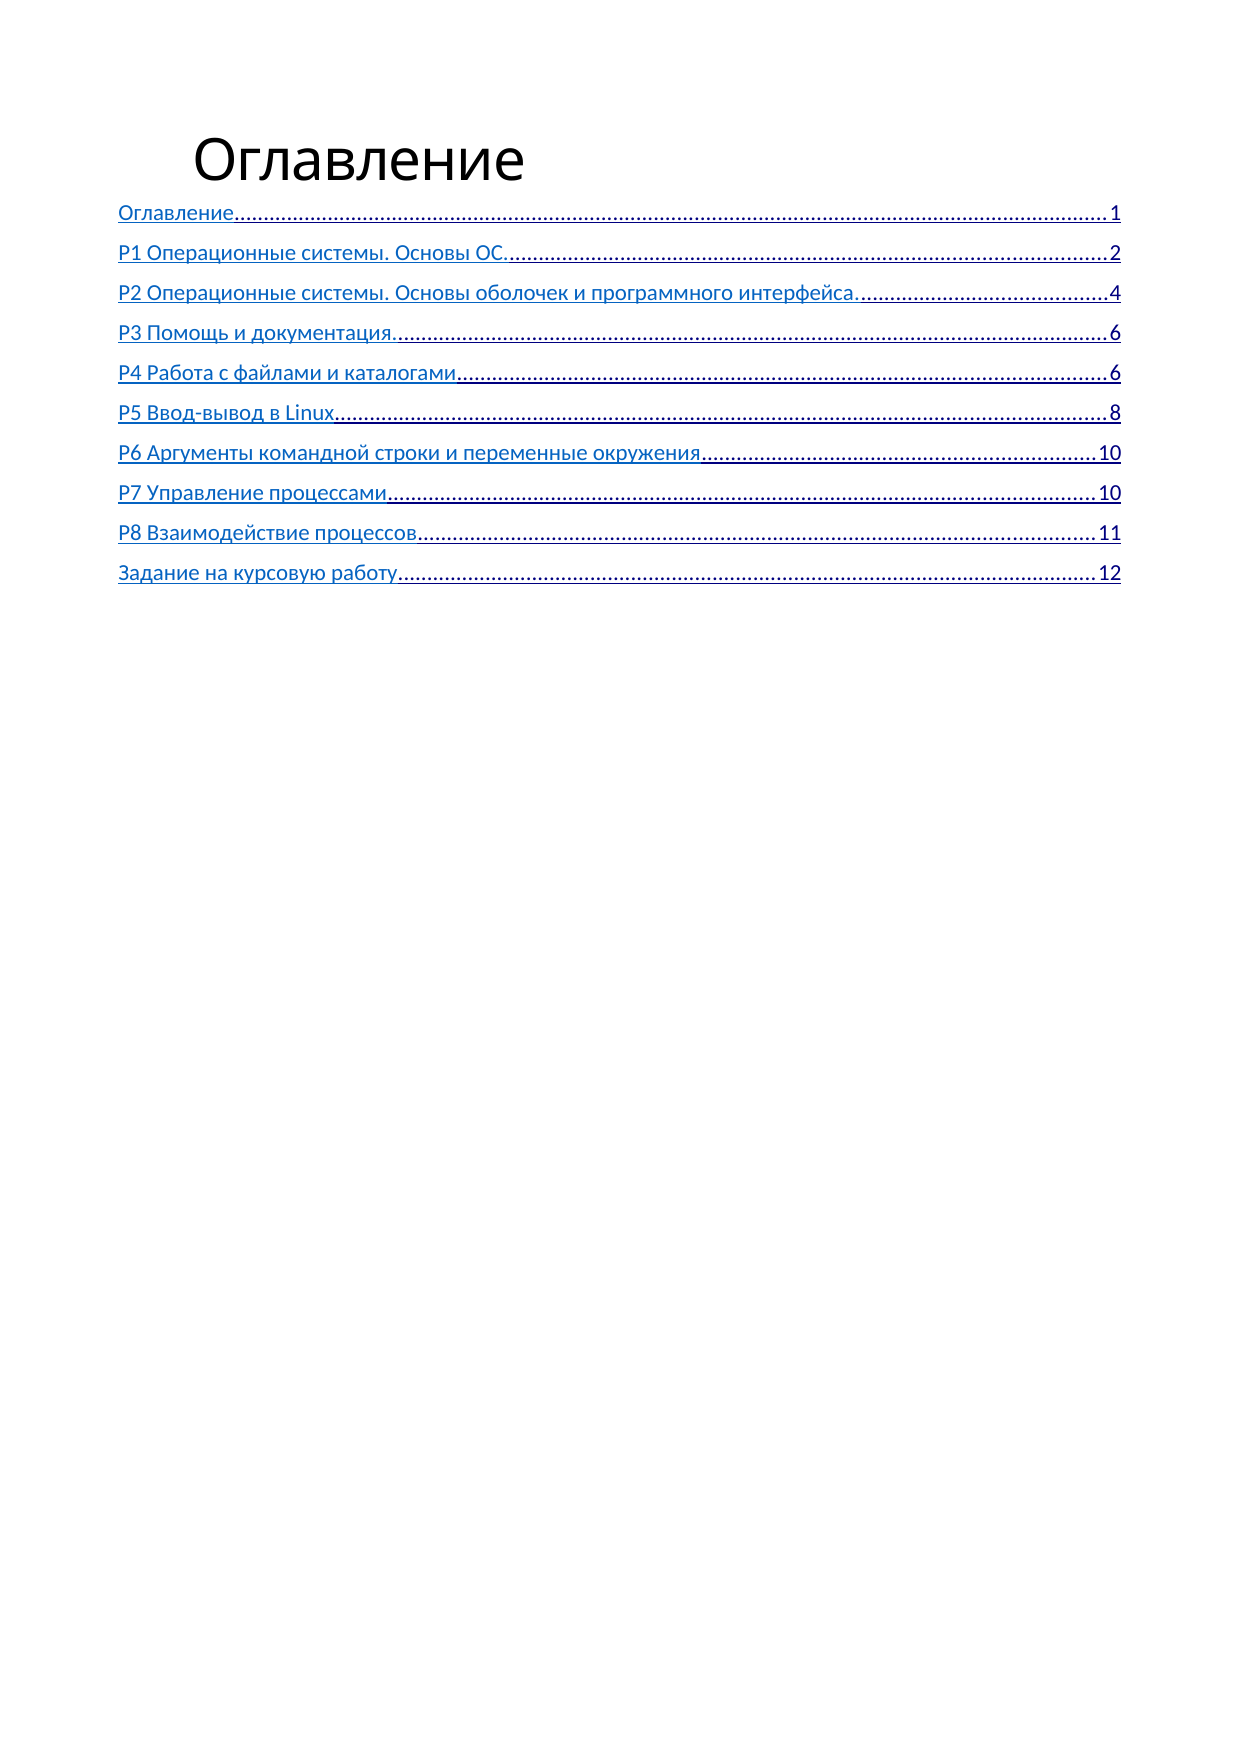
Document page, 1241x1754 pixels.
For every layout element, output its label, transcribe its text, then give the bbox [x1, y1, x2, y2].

text Р1 Операционные системы. Основы ОС. 2 [118, 238, 1122, 266]
text Р3 Помощь и документация. 6 [118, 318, 1122, 346]
text Р2 Операционные системы. Основы оболочек и программного интерфейса. 4 [118, 278, 1122, 306]
text Оглавление 1 [118, 198, 1122, 226]
text Р4 Работа с файлами и каталогами 6 [118, 358, 1122, 386]
text Р6 Аргументы командной строки и переменные окружения 10 [118, 438, 1122, 466]
text Р5 Ввод-вывод в Linux 8 [118, 398, 1122, 426]
text Р8 Взаимодействие процессов 11 [118, 518, 1122, 546]
text Оглавление [118, 118, 1122, 198]
text Р7 Управление процессами 10 [118, 478, 1122, 506]
text Задание на курсовую работу 12 [118, 558, 1122, 587]
